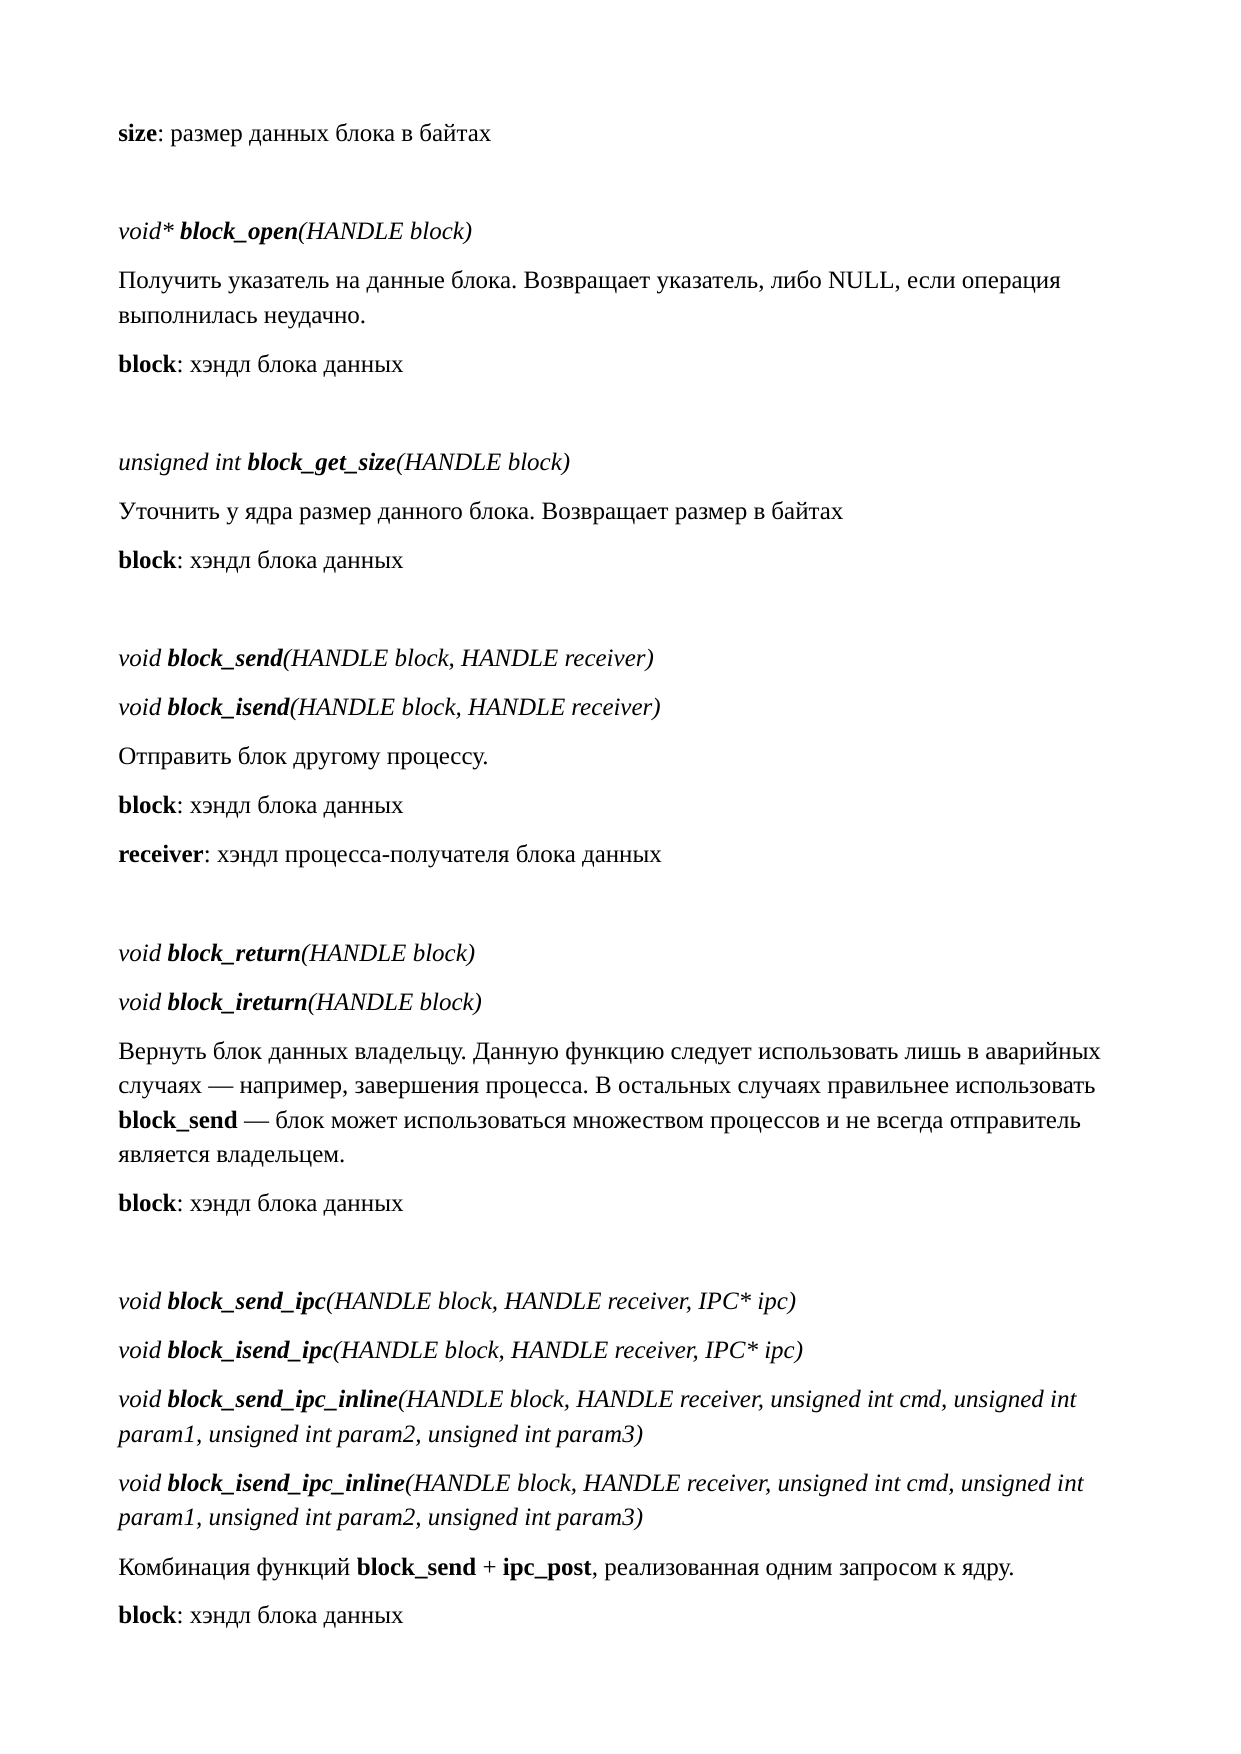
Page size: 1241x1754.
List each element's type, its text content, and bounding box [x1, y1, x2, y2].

text Отправить блок другому процессу. [118, 741, 1122, 770]
text void block_send(HANDLE block, HANDLE receiver) [118, 643, 1122, 672]
text void block_isend_ipc(HANDLE block, HANDLE receiver, IPC* ipc) [118, 1335, 1122, 1364]
text Получить указатель на данные блока. Возвращает указатель, либо NULL, если операция выполнилась неудачно. [118, 265, 1122, 328]
text block: хэндл блока данных [118, 545, 1122, 574]
text size: размер данных блока в байтах [118, 118, 1122, 147]
text block: хэндл блока данных [118, 349, 1122, 378]
text block: хэндл блока данных [118, 790, 1122, 819]
text void block_ireturn(HANDLE block) [118, 987, 1122, 1015]
text void block_isend(HANDLE block, HANDLE receiver) [118, 692, 1122, 721]
text void block_send_ipc_inline(HANDLE block, HANDLE receiver, unsigned int cmd, unsigned int param1, unsigned int param2, unsigned int param3) [118, 1384, 1122, 1448]
text Вернуть блок данных владельцу. Данную функцию следует использовать лишь в аварийных случаях — например, завершения процесса. В остальных случаях правильнее использовать block_send — блок может использоваться множеством процессов и не всегда отправитель является владельцем. [118, 1036, 1122, 1168]
text void block_return(HANDLE block) [118, 938, 1122, 966]
text void block_send_ipc(HANDLE block, HANDLE receiver, IPC* ipc) [118, 1286, 1122, 1315]
text Комбинация функций block_send + ipc_post, реализованная одним запросом к ядру. [118, 1552, 1122, 1580]
text Уточнить у ядра размер данного блока. Возвращает размер в байтах [118, 496, 1122, 525]
text receiver: хэндл процесса-получателя блока данных [118, 839, 1122, 868]
text void* block_open(HANDLE block) [118, 216, 1122, 245]
text block: хэндл блока данных [118, 1601, 1122, 1629]
text unsigned int block_get_size(HANDLE block) [118, 447, 1122, 476]
text block: хэндл блока данных [118, 1188, 1122, 1217]
text void block_isend_ipc_inline(HANDLE block, HANDLE receiver, unsigned int cmd, unsigned int param1, unsigned int param2, unsigned int param3) [118, 1468, 1122, 1531]
